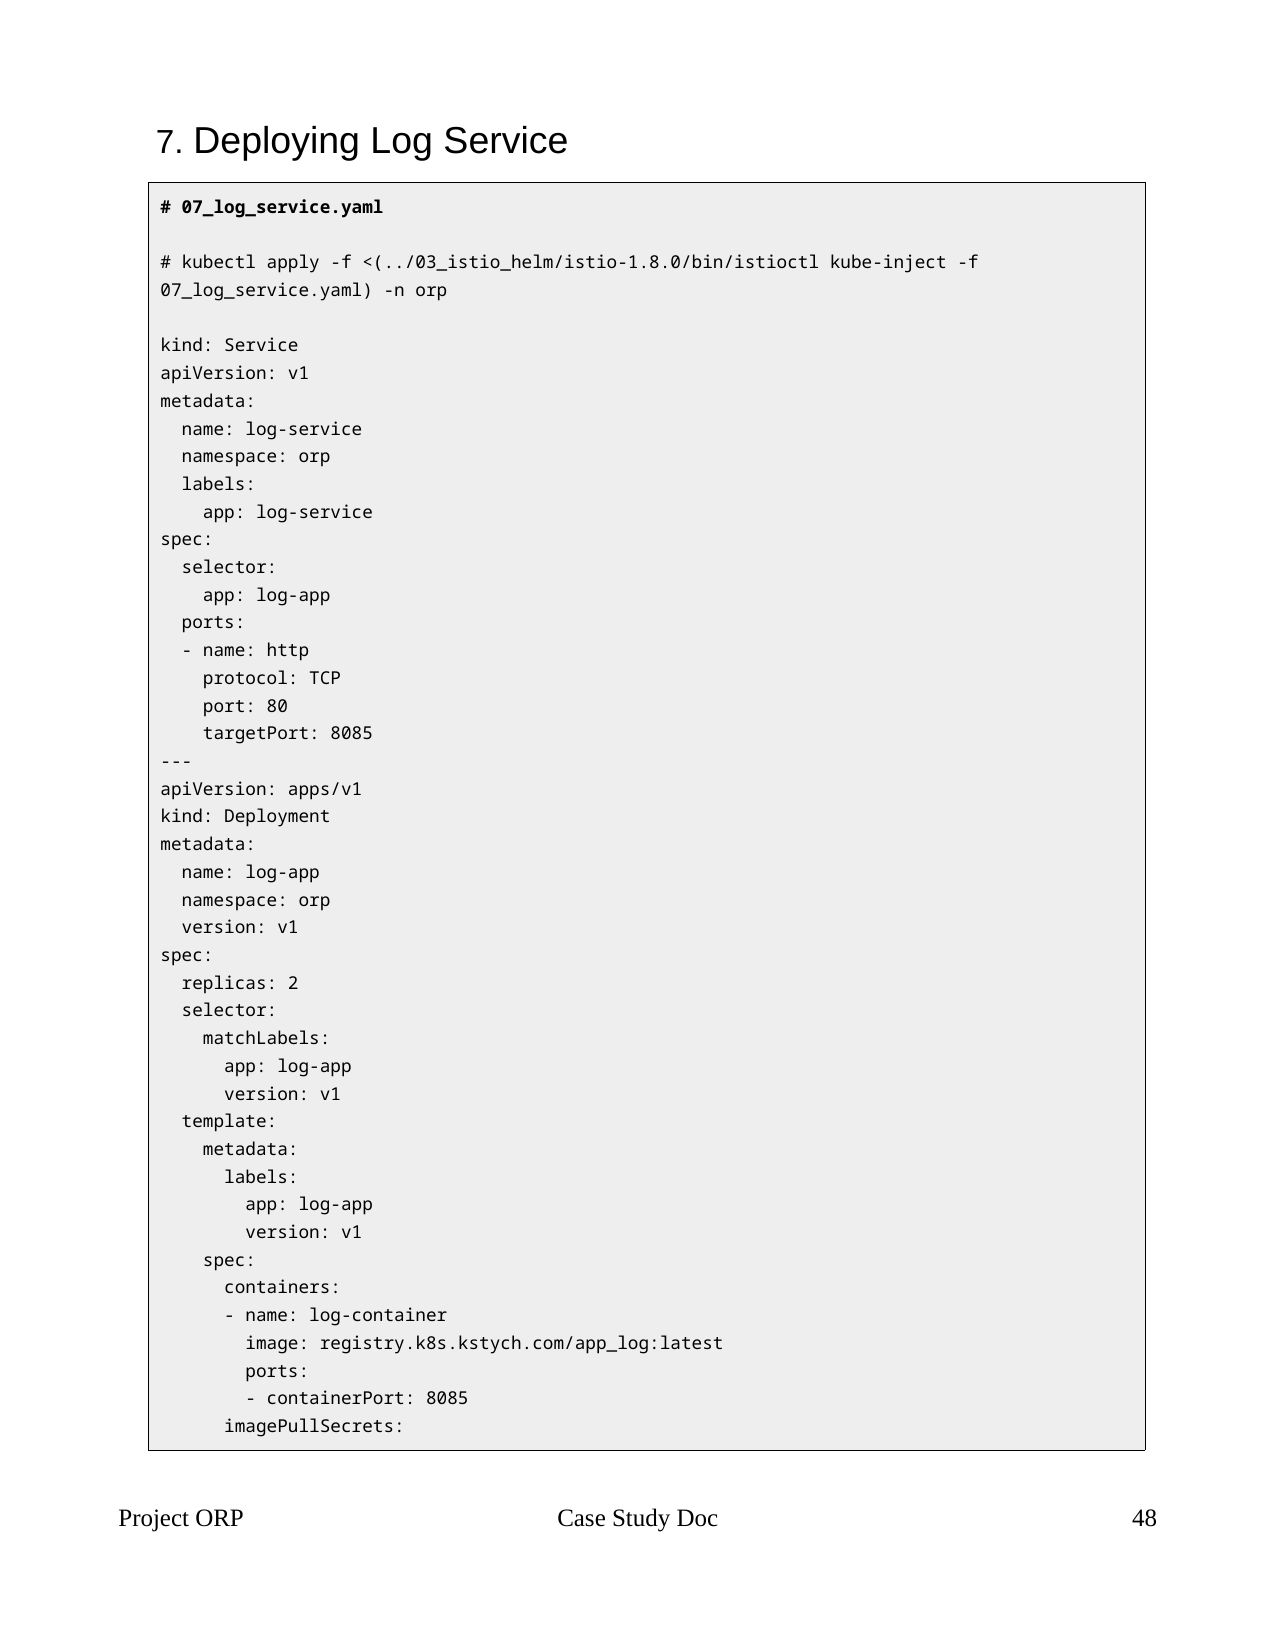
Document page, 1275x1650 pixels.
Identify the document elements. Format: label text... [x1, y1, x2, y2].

text spec: [149, 515, 1145, 542]
text template: [149, 1097, 1145, 1124]
text name: log-app [149, 847, 1145, 875]
text imagePullSecrets: [149, 1401, 1145, 1450]
text version: v1 [149, 1069, 1145, 1097]
text metadata: [149, 376, 1145, 404]
text apiVersion: v1 [149, 348, 1145, 376]
text selector: [149, 542, 1145, 570]
text containers: [149, 1263, 1145, 1291]
list Deploying Log Service [156, 118, 1157, 161]
text metadata: [149, 1124, 1145, 1152]
text replicas: 2 [149, 958, 1145, 986]
text image: registry.k8s.kstych.com/app_log:latest [149, 1318, 1145, 1346]
text namespace: orp [149, 432, 1145, 459]
text app: log-app [149, 570, 1145, 598]
text # 07_log_service.yaml [149, 183, 1145, 210]
text ports: [149, 598, 1145, 626]
text spec: [149, 1235, 1145, 1263]
text version: v1 [149, 903, 1145, 930]
text kind: Service [149, 321, 1145, 348]
text apiVersion: apps/v1 [149, 764, 1145, 792]
text - name: log-container [149, 1291, 1145, 1318]
text ports: [149, 1346, 1145, 1374]
text matchLabels: [149, 1013, 1145, 1041]
text # kubectl apply -f <(../03_istio_helm/istio-1.8.0/bin/istioctl kube-inject -f 07_log_service.yaml) -n orp [149, 238, 1145, 293]
text labels: [149, 1152, 1145, 1180]
text metadata: [149, 819, 1145, 847]
text --- [149, 736, 1145, 764]
text spec: [149, 930, 1145, 958]
text app: log-app [149, 1180, 1145, 1207]
text - containerPort: 8085 [149, 1374, 1145, 1401]
text port: 80 [149, 681, 1145, 709]
text namespace: orp [149, 875, 1145, 903]
text protocol: TCP [149, 653, 1145, 681]
text labels: [149, 459, 1145, 487]
text app: log-app [149, 1041, 1145, 1069]
text - name: http [149, 626, 1145, 653]
text kind: Deployment [149, 792, 1145, 819]
text name: log-service [149, 404, 1145, 432]
text selector: [149, 986, 1145, 1013]
text app: log-service [149, 487, 1145, 515]
text targetPort: 8085 [149, 709, 1145, 736]
text version: v1 [149, 1207, 1145, 1235]
